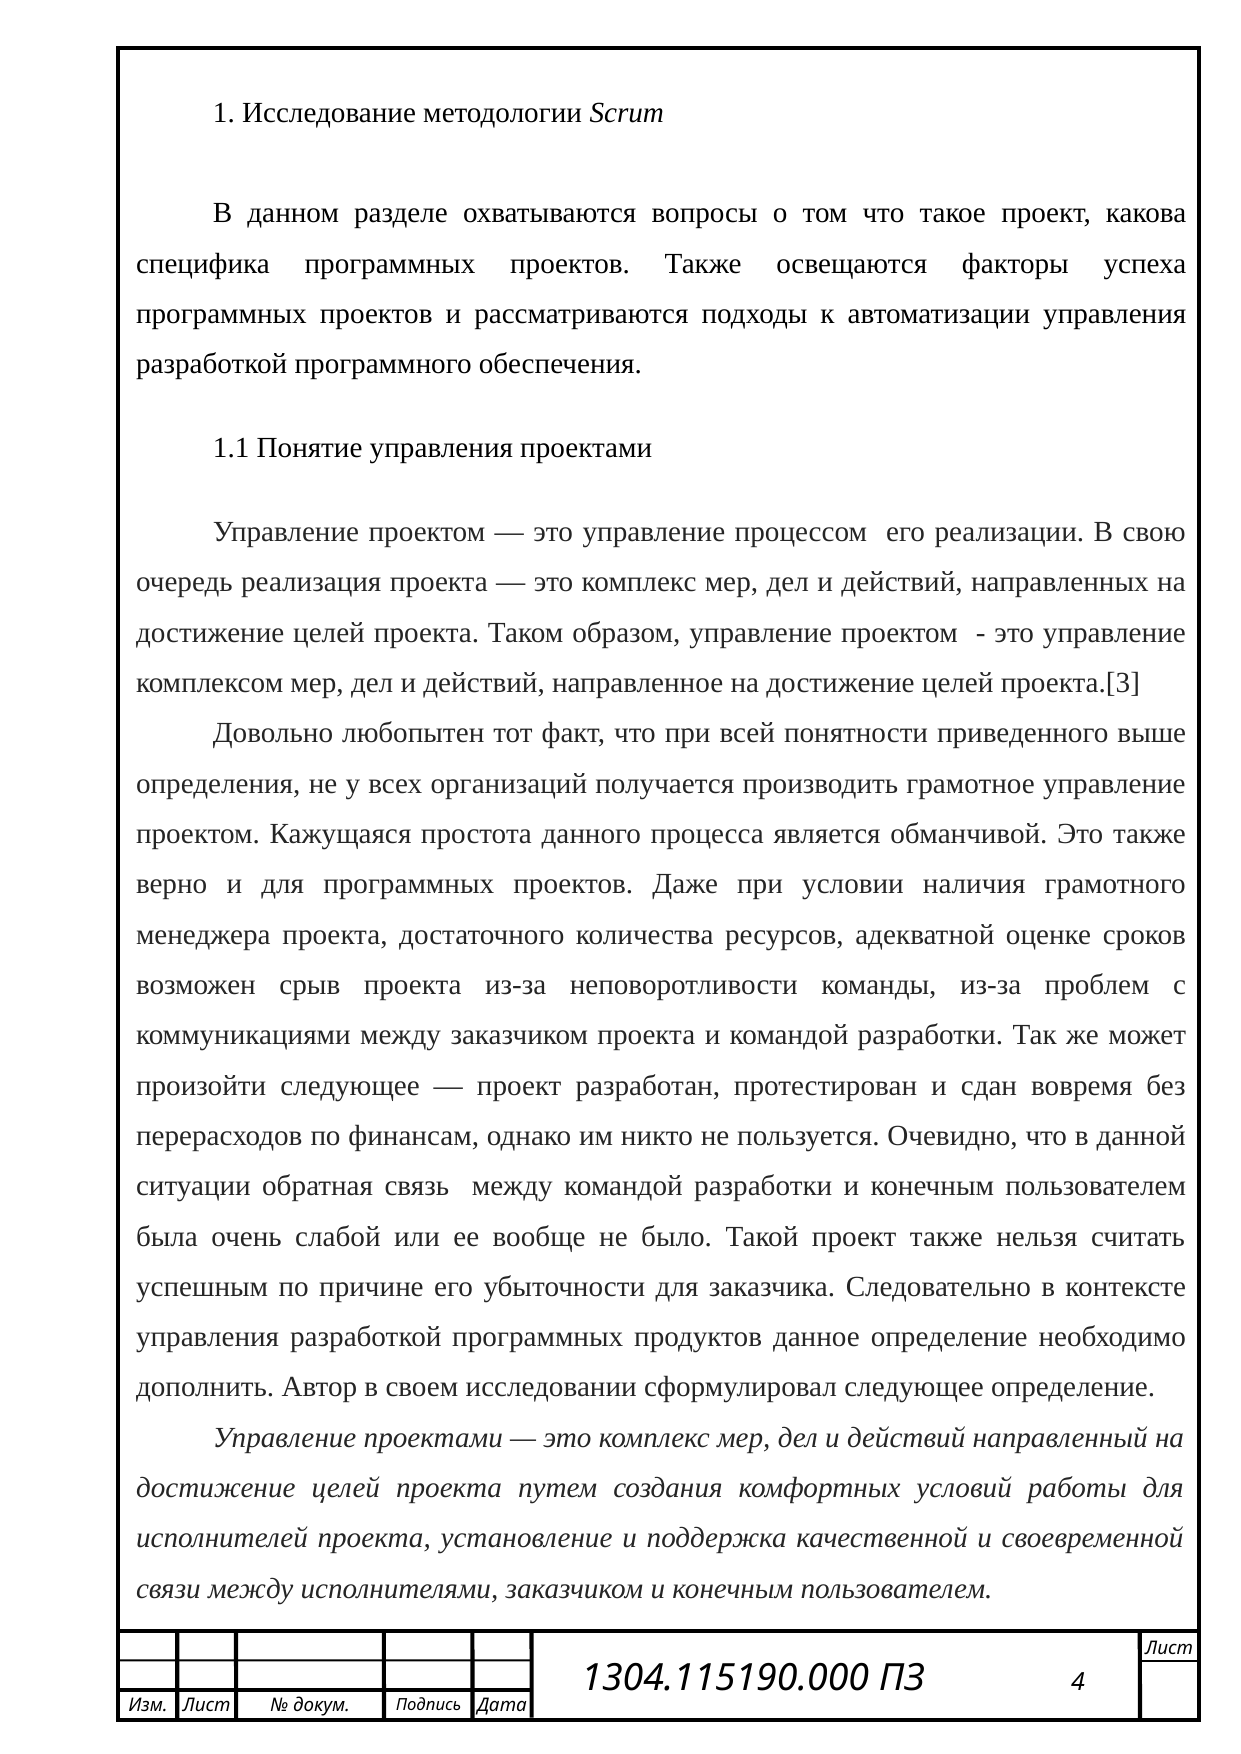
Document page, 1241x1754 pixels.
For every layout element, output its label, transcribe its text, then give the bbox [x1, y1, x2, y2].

text 1.1 Понятие управления проектами [136, 430, 1187, 464]
text Управление проектом — это управление процессом его реализации. В свою очередь реализация проекта — это комплекс мер, дел и действий, направленных на достижение целей проекта. Таком образом, управление проектом - это управление комплексом мер, дел и действий, направленное на достижение целей проекта.[3] [136, 514, 1187, 699]
text 1. Исследование методологии Scrum [136, 95, 1187, 128]
text Управление проектами — это комплекс мер, дел и действий направленный на достижение целей проекта путем создания комфортных условий работы для исполнителей проекта, установление и поддержка качественной и своевременной связи между исполнителями, заказчиком и конечным пользователем. [136, 1420, 1187, 1604]
text Довольно любопытен тот факт, что при всей понятности приведенного выше определения, не у всех организаций получается производить грамотное управление проектом. Кажущаяся простота данного процесса является обманчивой. Это также верно и для программных проектов. Даже при условии наличия грамотного менеджера проекта, достаточного количества ресурсов, адекватной оценке сроков возможен срыв проекта из-за неповоротливости команды, из-за проблем с коммуникациями между заказчиком проекта и командой разработки. Так же может произойти следующее — проект разработан, протестирован и сдан вовремя без перерасходов по финансам, однако им никто не пользуется. Очевидно, что в данной ситуации обратная связь между командой разработки и конечным пользователем была очень слабой или ее вообще не было. Такой проект также нельзя считать успешным по причине его убыточности для заказчика. Следовательно в контексте управления разработкой программных продуктов данное определение необходимо дополнить. Автор в своем исследовании сформулировал следующее определение. [136, 716, 1187, 1403]
text В данном разделе охватываются вопросы о том что такое проект, какова специфика программных проектов. Также освещаются факторы успеха программных проектов и рассматриваются подходы к автоматизации управления разработкой программного обеспечения. [136, 196, 1187, 380]
